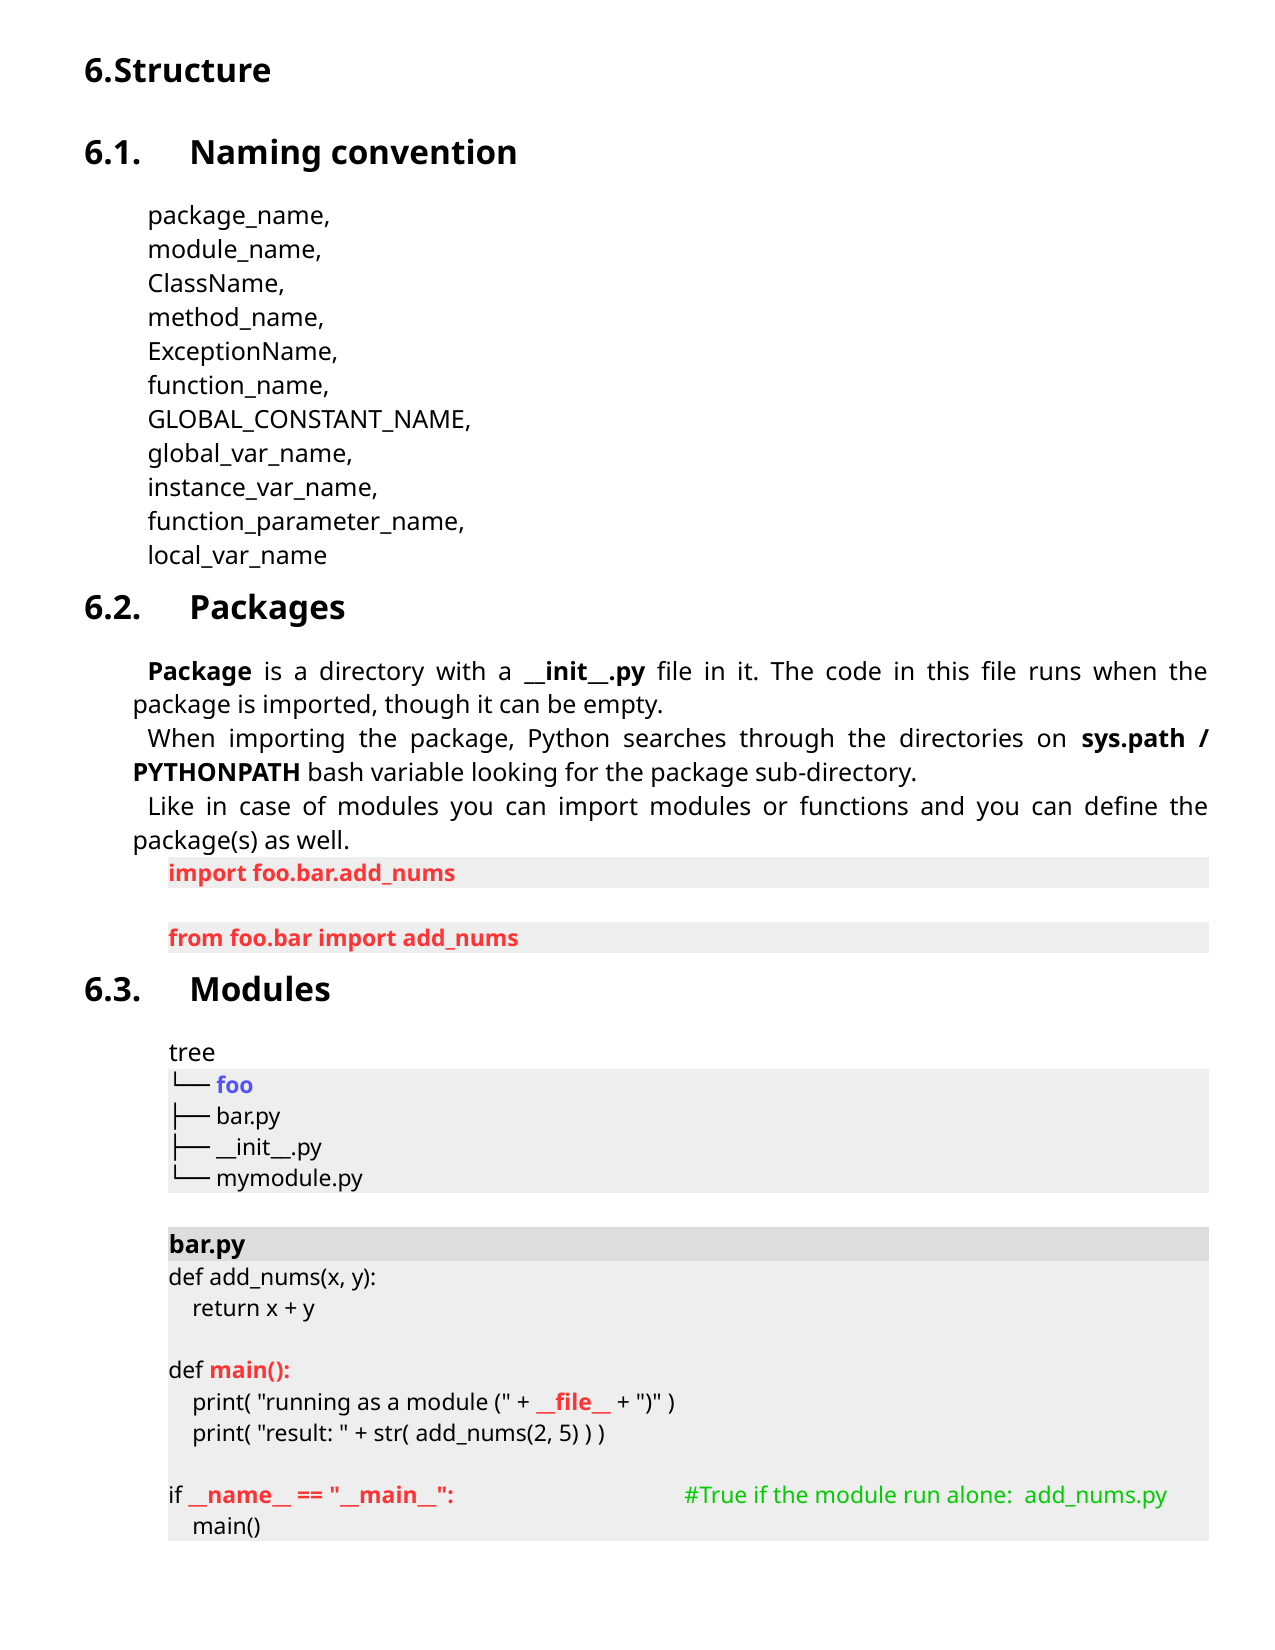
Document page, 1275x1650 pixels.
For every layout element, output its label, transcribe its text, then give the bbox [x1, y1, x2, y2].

text ClassName, [132, 266, 1209, 300]
text def main(): [168, 1354, 1209, 1386]
text function_parameter_name, [132, 504, 1209, 538]
text if __name__ == "__main__": #True if the module run alone: add_nums.py [168, 1479, 1209, 1510]
text main() [168, 1510, 1209, 1541]
text method_name, [132, 300, 1209, 334]
text Package is a directory with a __init__.py file in it. The code in this file runs when the package is imported, though it can be empty. [132, 653, 1209, 721]
text ExceptionName, [132, 334, 1209, 368]
text print( "running as a module (" + __file__ + ")" ) [168, 1386, 1209, 1417]
text global_var_name, [132, 436, 1209, 470]
text Like in case of modules you can import modules or functions and you can define the package(s) as well. [132, 789, 1209, 857]
text from foo.bar import add_nums [168, 922, 1209, 953]
subtitle Packages [84, 583, 1209, 629]
text instance_var_name, [132, 470, 1209, 504]
subtitle Structure [84, 46, 1209, 92]
text tree [168, 1035, 1209, 1069]
text print( "result: " + str( add_nums(2, 5) ) ) [168, 1417, 1209, 1448]
text import foo.bar.add_nums [168, 857, 1209, 888]
text └── foo ├── bar.py ├── __init__.py └── mymodule.py [168, 1069, 1209, 1193]
subtitle Naming convention [84, 128, 1209, 174]
text def add_nums(x, y): [168, 1261, 1209, 1292]
text bar.py [168, 1227, 1209, 1261]
subtitle Modules [84, 965, 1209, 1011]
text GLOBAL_CONSTANT_NAME, [132, 402, 1209, 436]
text function_name, [132, 368, 1209, 402]
text When importing the package, Python searches through the directories on sys.path / PYTHONPATH bash variable looking for the package sub-directory. [132, 721, 1209, 789]
text module_name, [132, 232, 1209, 266]
text package_name, [132, 198, 1209, 232]
text return x + y [168, 1292, 1209, 1323]
text local_var_name [132, 538, 1209, 572]
